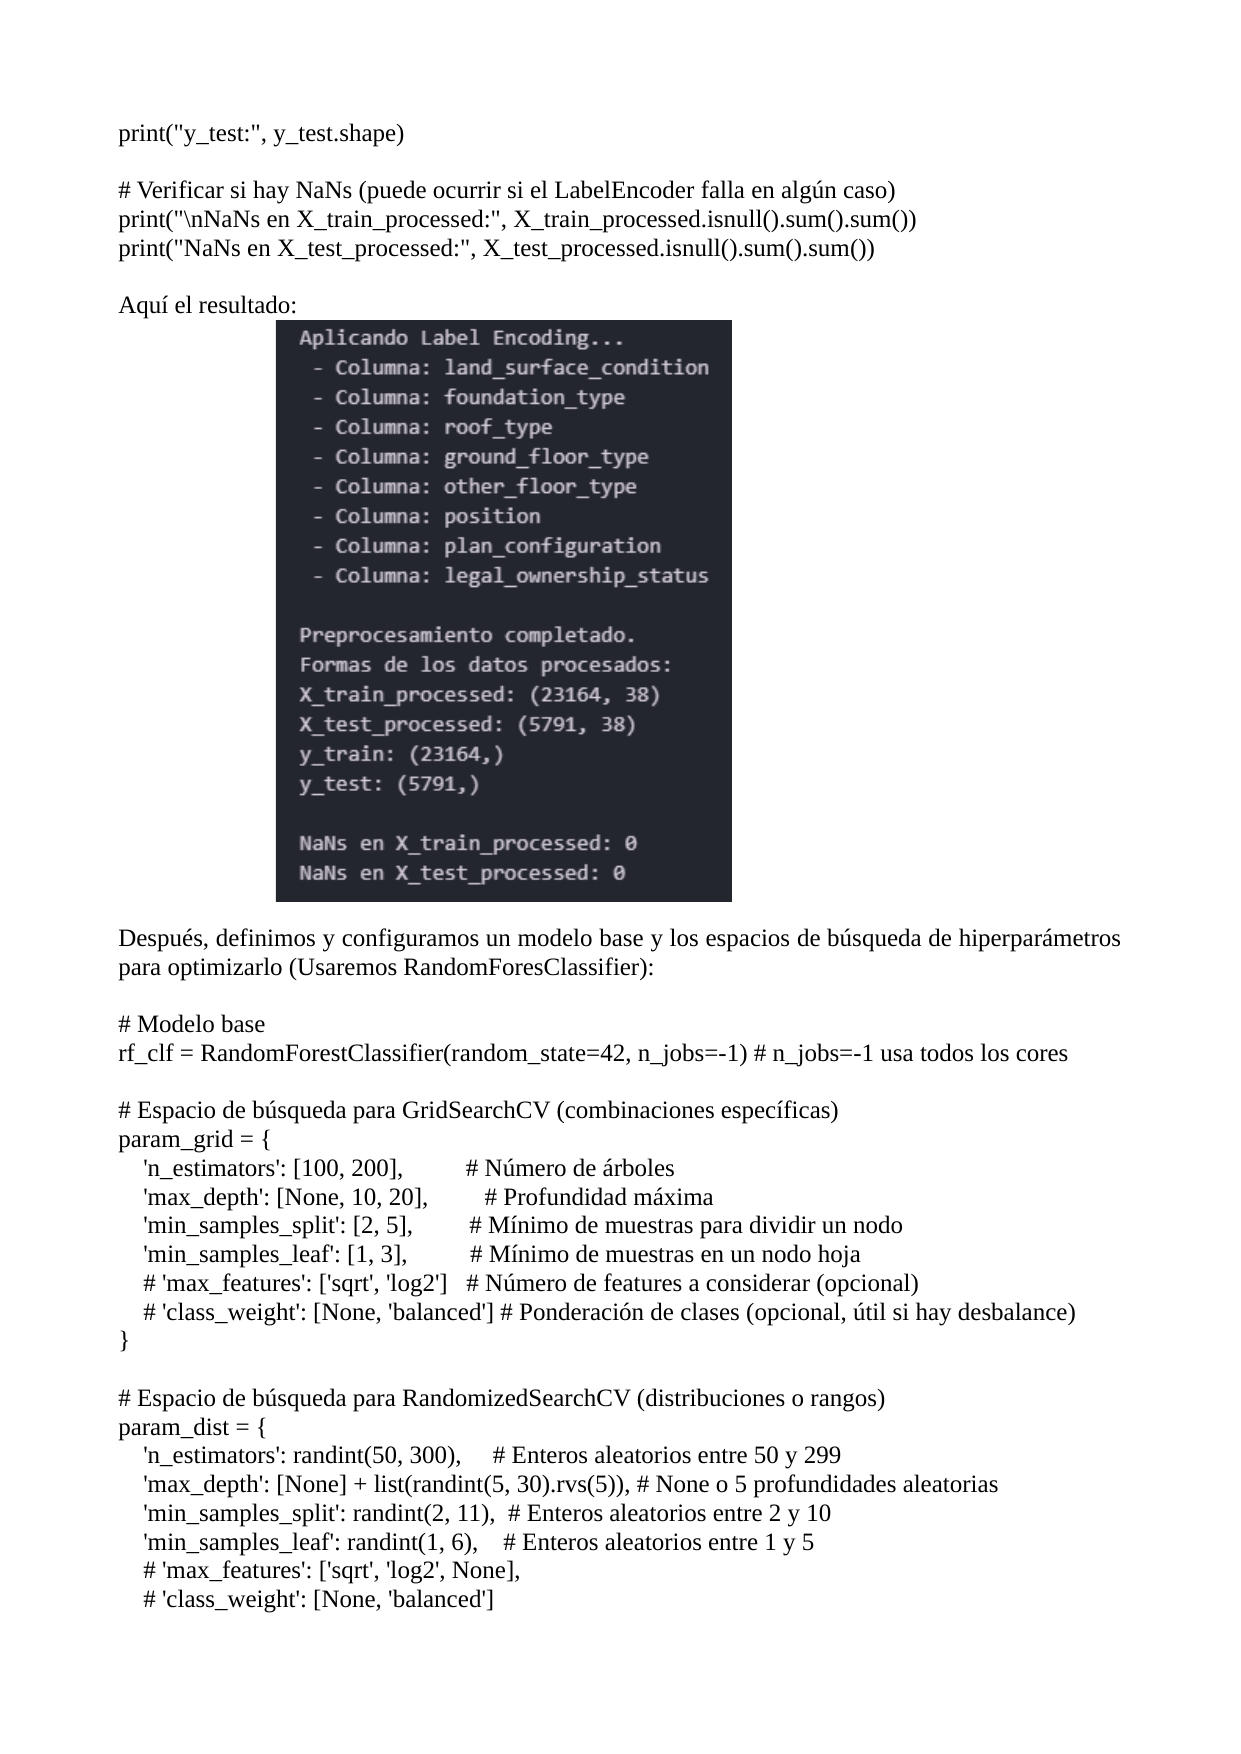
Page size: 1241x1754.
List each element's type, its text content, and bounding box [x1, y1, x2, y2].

table_header print("y_test:", y_test.shape) # Verificar si hay NaNs (puede ocurrir si el LabelEncoder falla en algún caso) print("\nNaNs en X_train_processed:", X_train_processed.isnull().sum().sum()) print("NaNs en X_test_processed:", X_test_processed.isnull().sum().sum()) [118, 118, 1122, 262]
table_header # Modelo base rf_clf = RandomForestClassifier(random_state=42, n_jobs=-1) # n_jobs=-1 usa todos los cores # Espacio de búsqueda para GridSearchCV (combinaciones específicas) param_grid = { 'n_estimators': [100, 200], # Número de árboles 'max_depth': [None, 10, 20], # Profundidad máxima 'min_samples_split': [2, 5], # Mínimo de muestras para dividir un nodo 'min_samples_leaf': [1, 3], # Mínimo de muestras en un nodo hoja # 'max_features': ['sqrt', 'log2'] # Número de features a considerar (opcional) # 'class_weight': [None, 'balanced'] # Ponderación de clases (opcional, útil si hay desbalance) } # Espacio de búsqueda para RandomizedSearchCV (distribuciones o rangos) param_dist = { 'n_estimators': randint(50, 300), # Enteros aleatorios entre 50 y 299 'max_depth': [None] + list(randint(5, 30).rvs(5)), # None o 5 profundidades aleatorias 'min_samples_split': randint(2, 11), # Enteros aleatorios entre 2 y 10 'min_samples_leaf': randint(1, 6), # Enteros aleatorios entre 1 y 5 # 'max_features': ['sqrt', 'log2', None], # 'class_weight': [None, 'balanced'] [118, 1009, 1122, 1613]
text Después, definimos y configuramos un modelo base y los espacios de búsqueda de hiperparámetros para optimizarlo (Usaremos RandomForesClassifier): [118, 923, 1122, 981]
picture [275, 320, 732, 902]
text Aquí el resultado: [118, 291, 1122, 319]
